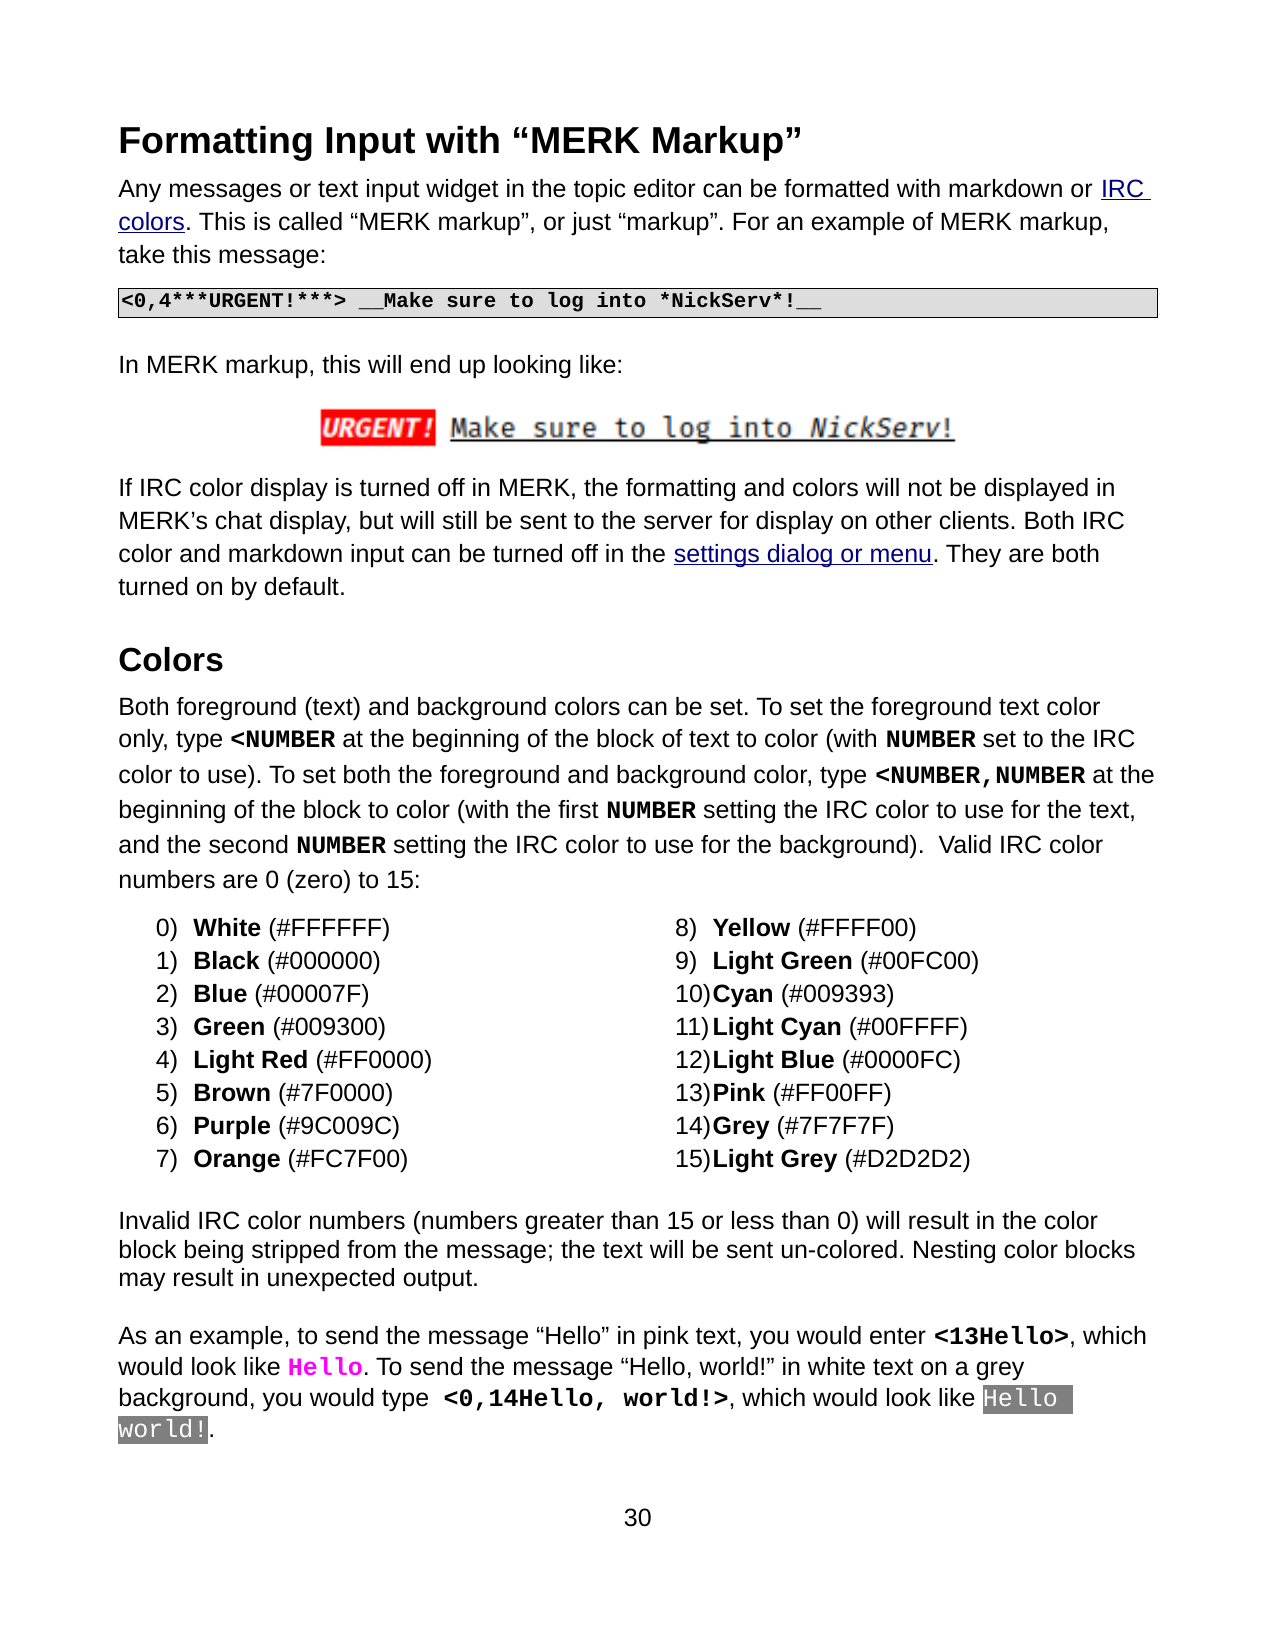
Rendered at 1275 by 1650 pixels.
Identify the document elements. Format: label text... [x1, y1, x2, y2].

picture [311, 397, 964, 455]
table_header <0,4***URGENT!***> __Make sure to log into *NickServ*!__ [119, 289, 1157, 317]
subtitle Colors [118, 641, 1157, 679]
list Cyan (#009393) [675, 979, 1157, 1008]
list Brown (#7F0000) [156, 1078, 637, 1107]
list Orange (#FC7F00) [156, 1144, 637, 1173]
list Grey (#7F7F7F) [675, 1111, 1157, 1140]
list Light Cyan (#00FFFF) [675, 1012, 1157, 1041]
list Green (#009300) [156, 1012, 637, 1041]
list Light Green (#00FC00) [675, 946, 1157, 975]
list Black (#000000) [156, 946, 637, 975]
text Both foreground (text) and background colors can be set. To set the foreground text color only, type <NUMBER at the beginning of the block of text to color (with NUMBER set to the IRC color to use). To set both the foreground and background color, type <NUMBER,NUMBER at the beginning of the block to color (with the first NUMBER setting the IRC color to use for the text, and the second NUMBER setting the IRC color to use for the background). Valid IRC color numbers are 0 (zero) to 15: [118, 691, 1157, 894]
list Light Grey (#D2D2D2) [675, 1144, 1157, 1173]
list Blue (#00007F) [156, 979, 637, 1008]
text If IRC color display is turned off in MERK, the formatting and colors will not be displayed in MERK’s chat display, but will still be sent to the server for display on other clients. Both IRC color and markdown input can be turned off in the settings dialog or menu. They are both turned on by default. [118, 473, 1157, 601]
text Any messages or text input widget in the topic editor can be formatted with markdown or IRC colors. This is called “MERK markup”, or just “markup”. For an example of MERK markup, take this message: [118, 174, 1157, 268]
text Invalid IRC color numbers (numbers greater than 15 or less than 0) will result in the color block being stripped from the message; the text will be sent un-colored. Nesting color blocks may result in unexpected output. [118, 1177, 1157, 1292]
list White (#FFFFFF) [156, 913, 637, 942]
subtitle Formatting Input with “MERK Markup” [118, 118, 1157, 161]
text As an example, to send the message “Hello” in pink text, you would enter <13Hello>, which would look like Hello. To send the message “Hello, world!” in white text on a grey background, you would type <0,14Hello, world!>, which would look like Hello world!. [118, 1321, 1157, 1444]
list Light Blue (#0000FC) [675, 1045, 1157, 1074]
list Pink (#FF00FF) [675, 1078, 1157, 1107]
list Purple (#9C009C) [156, 1111, 637, 1140]
list Light Red (#FF0000) [156, 1045, 637, 1074]
text In MERK markup, this will end up looking like: [118, 318, 1157, 379]
list Yellow (#FFFF00) [675, 913, 1157, 942]
